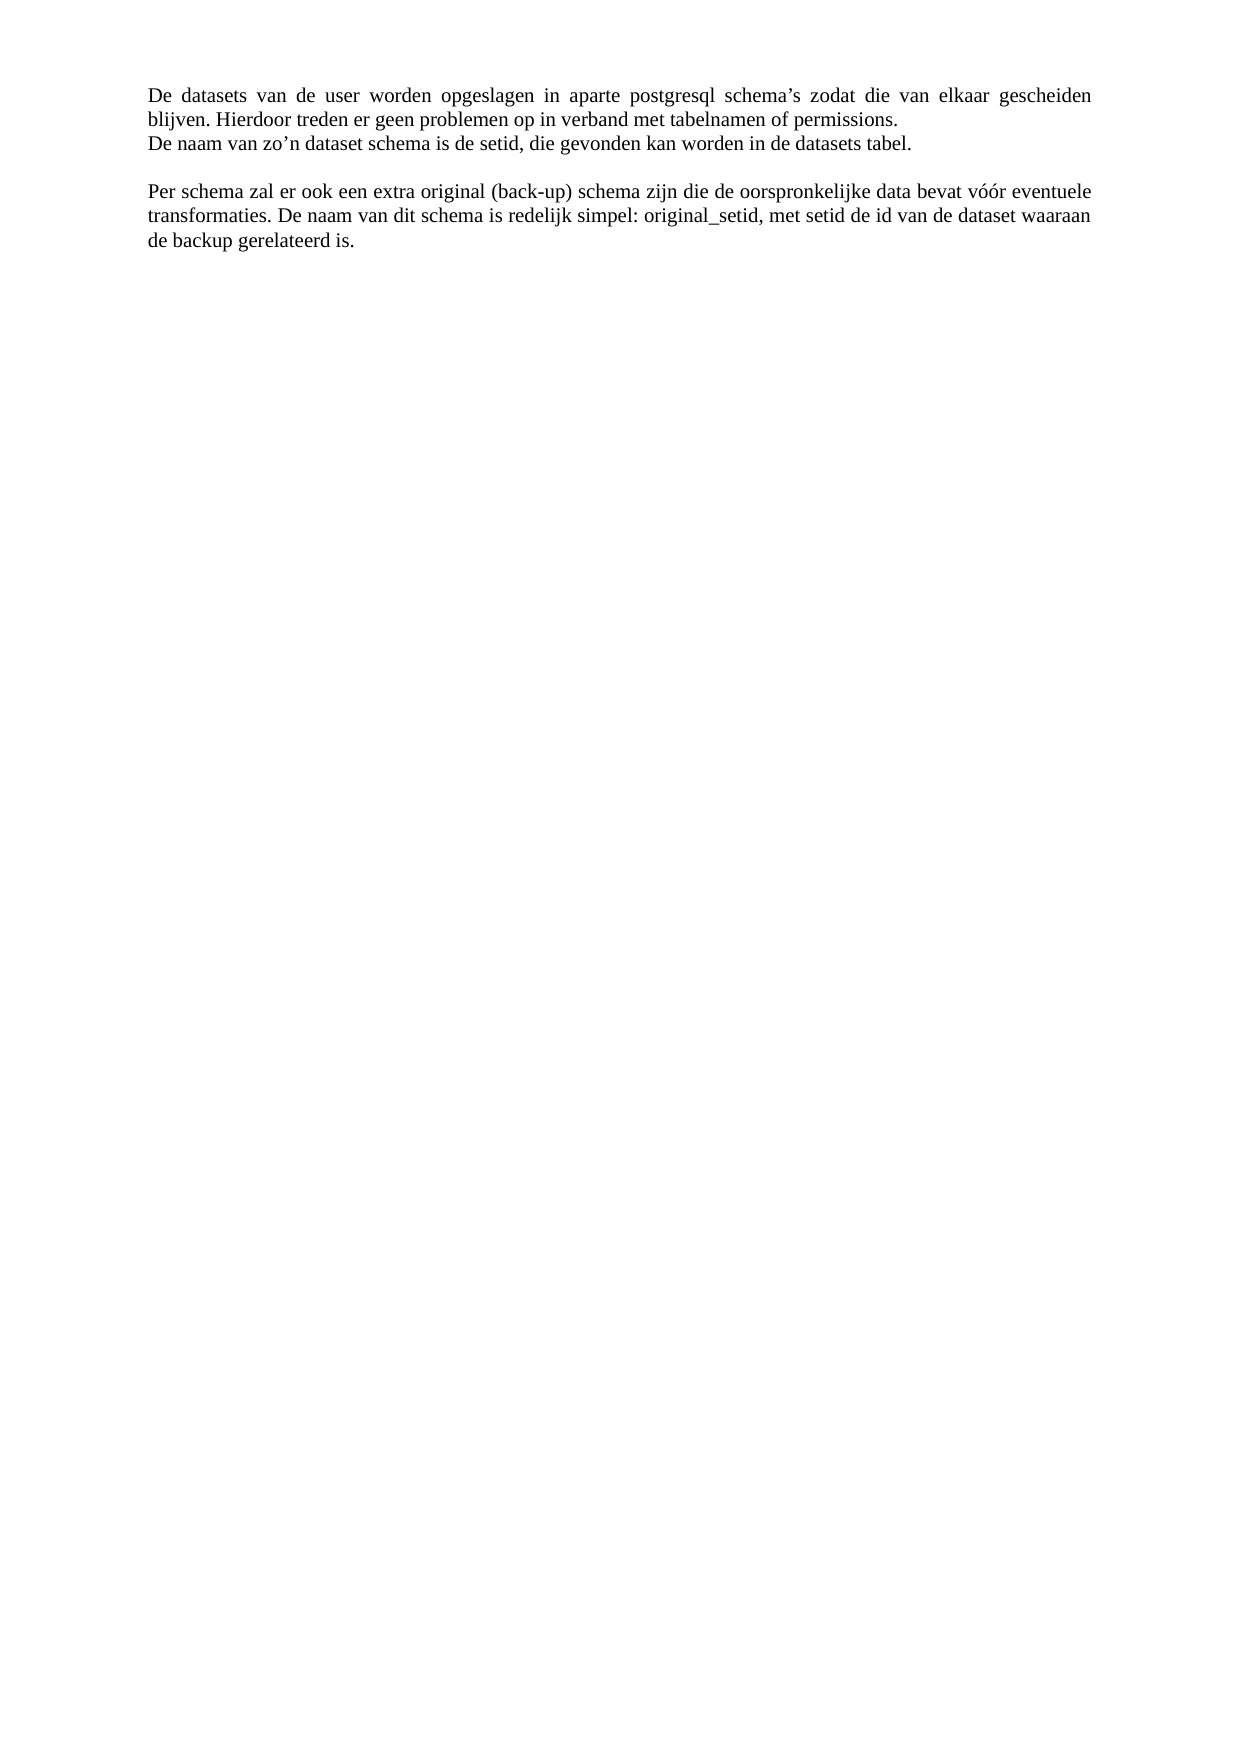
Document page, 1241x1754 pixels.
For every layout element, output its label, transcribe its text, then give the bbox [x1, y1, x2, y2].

text De datasets van de user worden opgeslagen in aparte postgresql schema’s zodat die van elkaar gescheiden blijven. Hierdoor treden er geen problemen op in verband met tabelnamen of permissions. [148, 83, 1093, 131]
text De naam van zo’n dataset schema is de setid, die gevonden kan worden in de datasets tabel. [148, 131, 1093, 155]
text Per schema zal er ook een extra original (back-up) schema zijn die de oorspronkelijke data bevat vóór eventuele transformaties. De naam van dit schema is redelijk simpel: original_setid, met setid de id van de dataset waaraan de backup gerelateerd is. [148, 179, 1093, 252]
